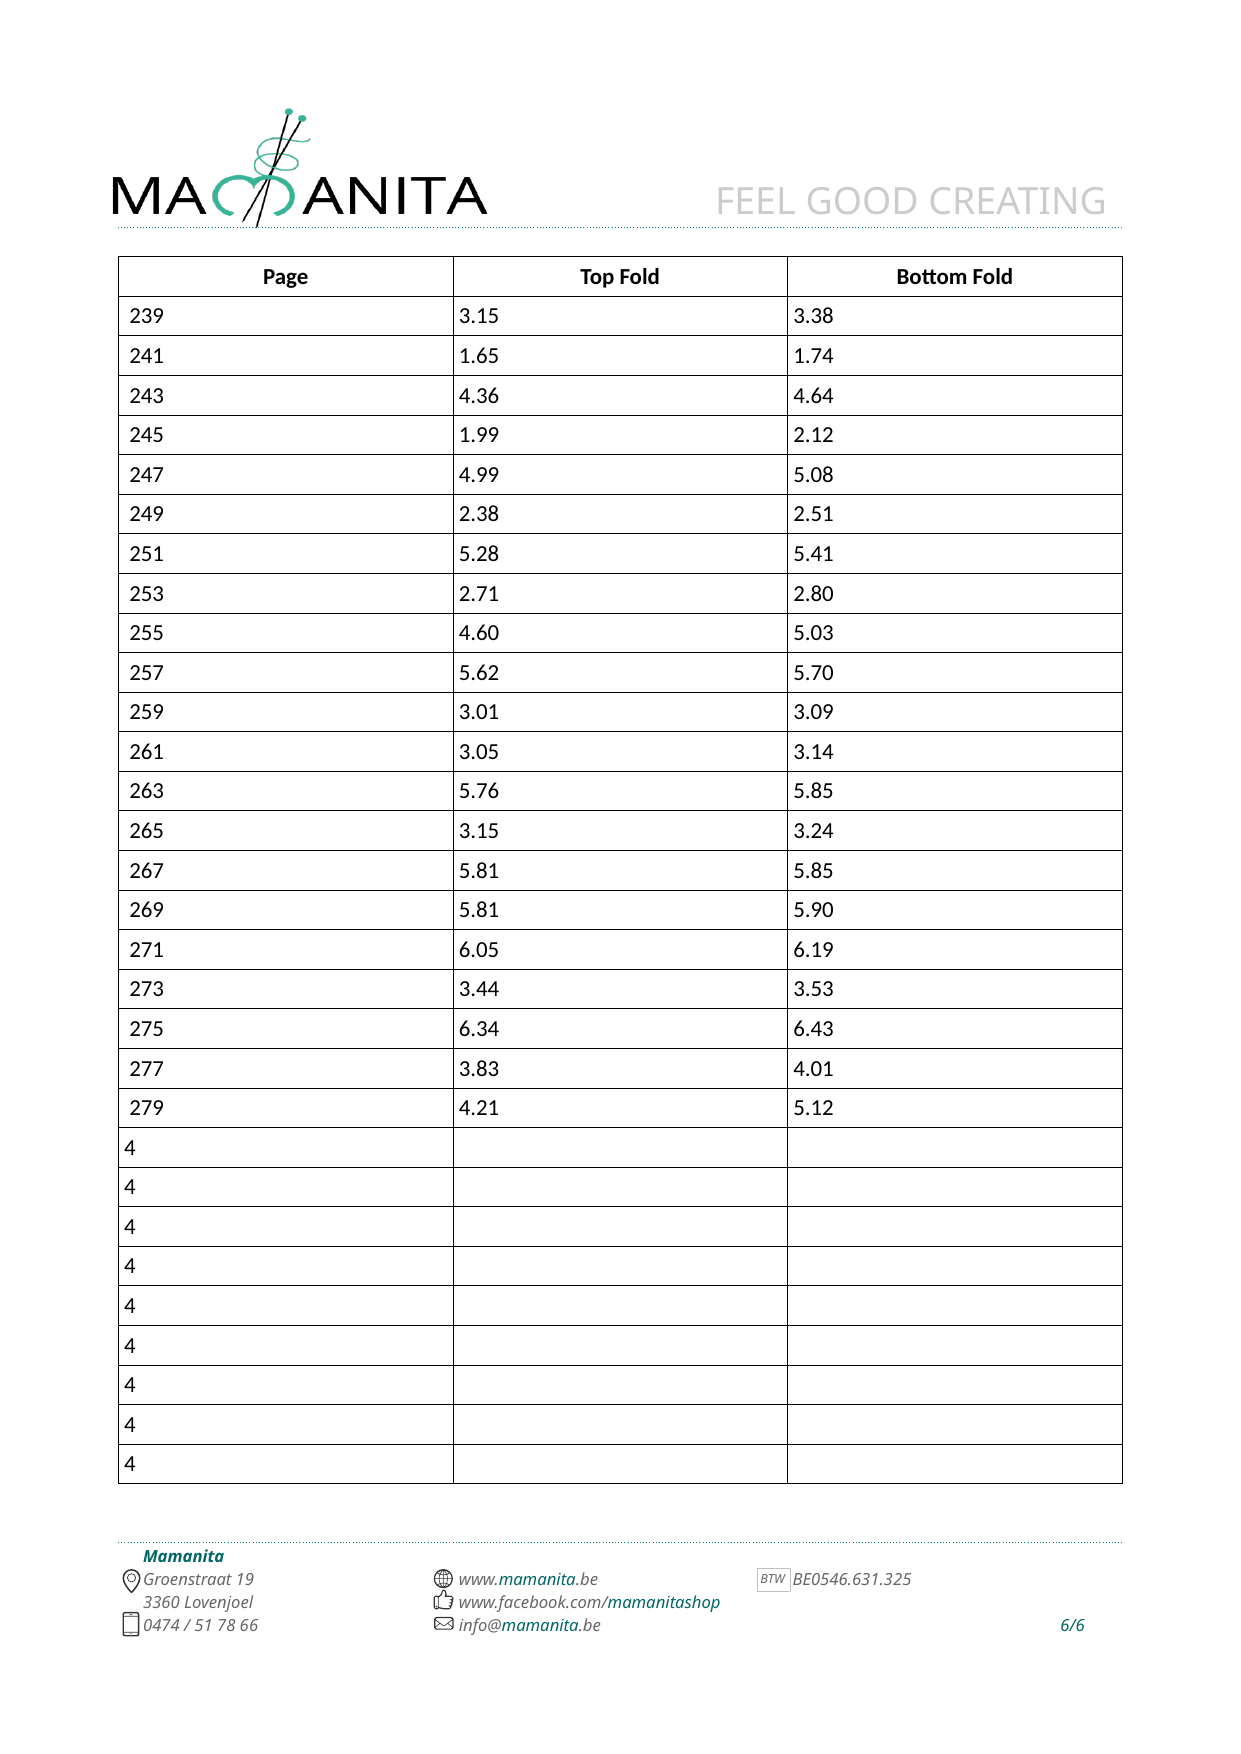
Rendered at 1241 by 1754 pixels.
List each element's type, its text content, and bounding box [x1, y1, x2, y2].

table_cell 5.03 [788, 614, 1122, 652]
table_cell 2.71 [454, 574, 787, 612]
table_cell 4 [119, 1128, 453, 1167]
table_cell 263 [119, 772, 453, 810]
table_cell 4.36 [454, 376, 787, 414]
table_cell 273 [119, 970, 453, 1008]
table_cell 5.81 [454, 891, 787, 929]
table_cell 6.19 [788, 930, 1122, 969]
table_cell [788, 1326, 1122, 1364]
table_cell 3.15 [454, 297, 787, 335]
table_cell 4 [119, 1286, 453, 1325]
table_cell 3.24 [788, 811, 1122, 850]
table_cell 3.14 [788, 732, 1122, 771]
table_cell [788, 1168, 1122, 1206]
table_cell [788, 1445, 1122, 1483]
table_cell 243 [119, 376, 453, 414]
table_cell [454, 1326, 787, 1364]
table_cell 4 [119, 1445, 453, 1483]
table_cell 279 [119, 1089, 453, 1127]
table_cell 2.80 [788, 574, 1122, 612]
table_cell 4 [119, 1326, 453, 1364]
table_cell [788, 1247, 1122, 1285]
table_cell [788, 1366, 1122, 1404]
table_cell 3.05 [454, 732, 787, 771]
table_cell 5.08 [788, 455, 1122, 494]
table_cell 4 [119, 1366, 453, 1404]
table_cell 249 [119, 495, 453, 533]
table_cell 265 [119, 811, 453, 850]
table_cell 269 [119, 891, 453, 929]
table_cell 241 [119, 336, 453, 375]
table_cell [454, 1128, 787, 1167]
table_cell 5.85 [788, 772, 1122, 810]
table_cell [454, 1445, 787, 1483]
table_cell [454, 1247, 787, 1285]
table_cell 6.34 [454, 1009, 787, 1048]
table_cell 5.90 [788, 891, 1122, 929]
table_cell 3.15 [454, 811, 787, 850]
table_cell 275 [119, 1009, 453, 1048]
table_cell [788, 1207, 1122, 1246]
table_cell 2.12 [788, 416, 1122, 454]
table_cell 5.76 [454, 772, 787, 810]
table_cell [454, 1405, 787, 1444]
table_cell 4 [119, 1247, 453, 1285]
table_cell [454, 1168, 787, 1206]
table_cell 3.44 [454, 970, 787, 1008]
table_cell 261 [119, 732, 453, 771]
table_cell [454, 1207, 787, 1246]
table_cell 253 [119, 574, 453, 612]
table_cell 5.70 [788, 653, 1122, 692]
table_cell 5.28 [454, 534, 787, 573]
table_cell 2.38 [454, 495, 787, 533]
table_cell 3.83 [454, 1049, 787, 1087]
table_cell 1.65 [454, 336, 787, 375]
table_cell 245 [119, 416, 453, 454]
table_header Bottom Fold [788, 257, 1122, 296]
table_cell 5.12 [788, 1089, 1122, 1127]
table_cell 4.21 [454, 1089, 787, 1127]
table_header Top Fold [454, 257, 787, 296]
table_cell 251 [119, 534, 453, 573]
table_cell 259 [119, 693, 453, 731]
table_cell [454, 1366, 787, 1404]
table_cell 4.60 [454, 614, 787, 652]
table_header Page [119, 257, 453, 296]
table_cell 1.99 [454, 416, 787, 454]
table_cell 247 [119, 455, 453, 494]
table_cell 4.64 [788, 376, 1122, 414]
table_cell 4 [119, 1405, 453, 1444]
table_cell 5.62 [454, 653, 787, 692]
table_cell [454, 1286, 787, 1325]
table_cell 3.09 [788, 693, 1122, 731]
table_cell 2.51 [788, 495, 1122, 533]
table_cell 6.43 [788, 1009, 1122, 1048]
table_cell 6.05 [454, 930, 787, 969]
table_cell 239 [119, 297, 453, 335]
table_cell 271 [119, 930, 453, 969]
table_cell 3.01 [454, 693, 787, 731]
table_cell 257 [119, 653, 453, 692]
table_cell 5.85 [788, 851, 1122, 889]
table_cell 1.74 [788, 336, 1122, 375]
table_cell 5.81 [454, 851, 787, 889]
picture [99, 101, 515, 243]
table_cell 277 [119, 1049, 453, 1087]
table_cell [788, 1405, 1122, 1444]
table_cell 5.41 [788, 534, 1122, 573]
table_cell 267 [119, 851, 453, 889]
table_cell [788, 1128, 1122, 1167]
table_cell 255 [119, 614, 453, 652]
table_cell 3.38 [788, 297, 1122, 335]
table_cell 4.99 [454, 455, 787, 494]
table_cell 4 [119, 1207, 453, 1246]
table_cell [788, 1286, 1122, 1325]
table_cell 4 [119, 1168, 453, 1206]
table_cell 3.53 [788, 970, 1122, 1008]
table_cell 4.01 [788, 1049, 1122, 1087]
